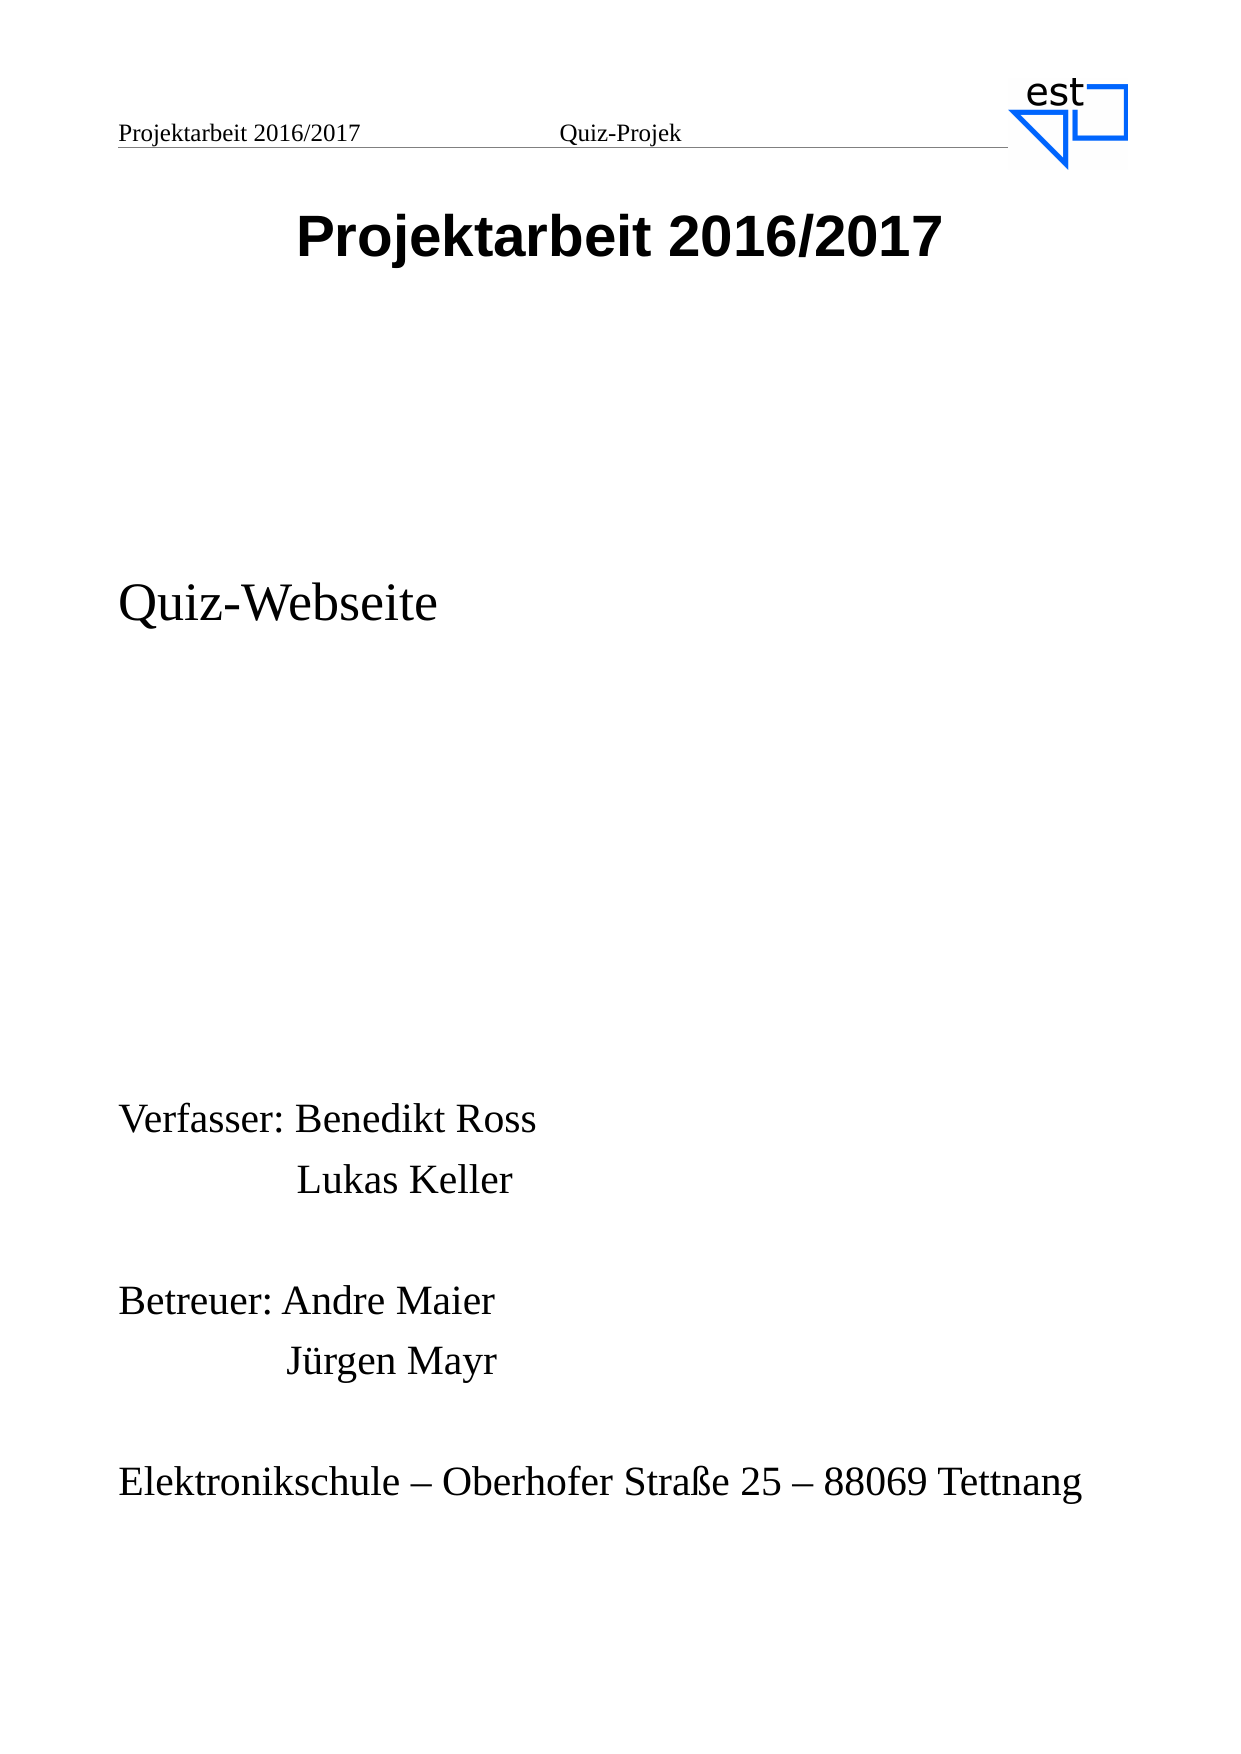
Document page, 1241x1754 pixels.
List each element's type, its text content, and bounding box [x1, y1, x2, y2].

text Elektronikschule – Oberhofer Straße 25 – 88069 Tettnang [118, 1456, 1122, 1504]
text Lukas Keller [118, 1154, 1122, 1202]
text Betreuer: Andre Maier [118, 1275, 1122, 1323]
title Projektarbeit 2016/2017 [118, 202, 1122, 269]
text Verfasser: Benedikt Ross [118, 1094, 1122, 1142]
picture [1008, 78, 1128, 170]
text Jürgen Mayr [118, 1336, 1122, 1383]
text Quiz-Webseite [118, 570, 1122, 633]
